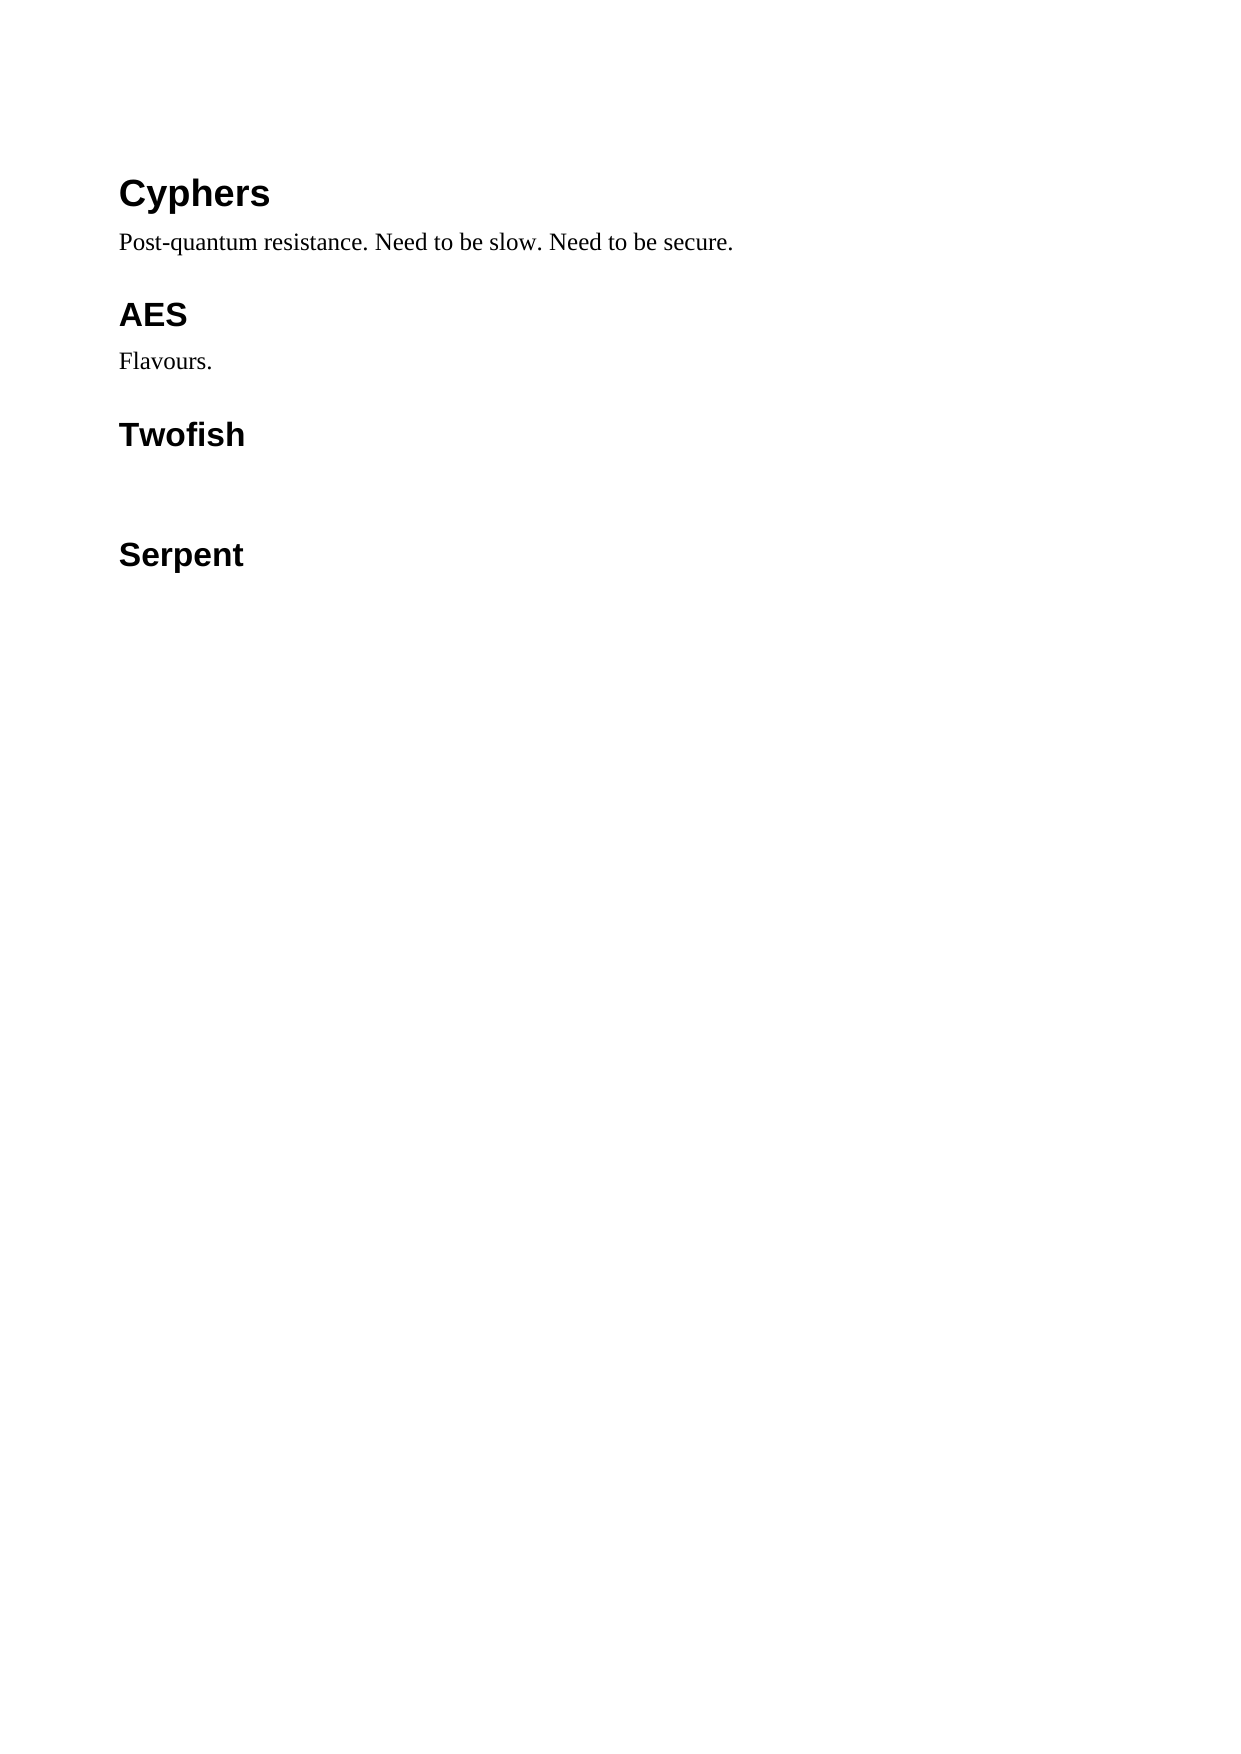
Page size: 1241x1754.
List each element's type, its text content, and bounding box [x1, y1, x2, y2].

text Post-quantum resistance. Need to be slow. Need to be secure. [119, 227, 1121, 256]
text Flavours. [119, 346, 1121, 375]
subtitle Serpent [119, 534, 1121, 573]
subtitle Twofish [119, 415, 1121, 453]
subtitle Cyphers [119, 171, 1121, 214]
subtitle AES [119, 295, 1121, 334]
